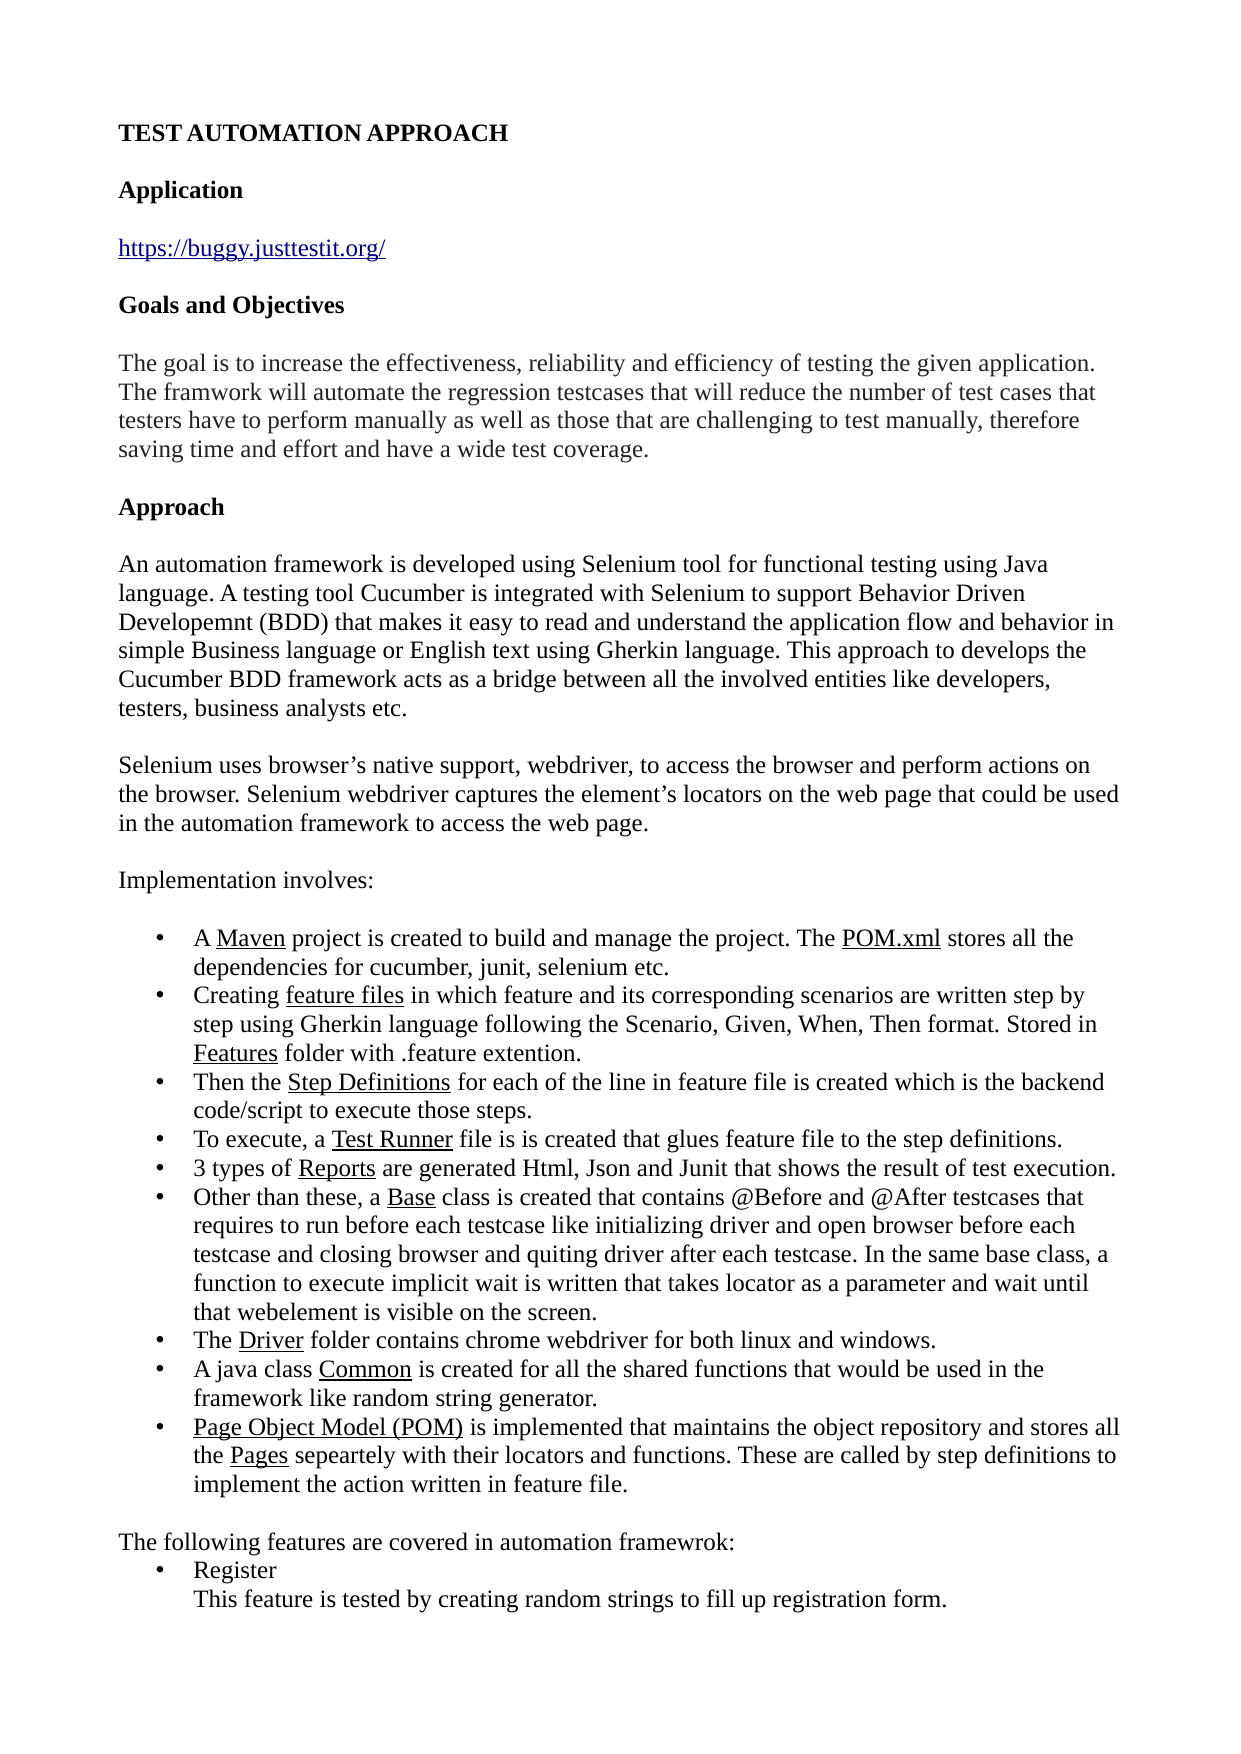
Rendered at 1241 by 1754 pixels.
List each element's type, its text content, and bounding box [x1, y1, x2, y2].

list The Driver folder contains chrome webdriver for both linux and windows. [156, 1326, 1122, 1354]
list Creating feature files in which feature and its corresponding scenarios are written step by step using Gherkin language following the Scenario, Given, When, Then format. Stored in Features folder with .feature extention. [156, 981, 1122, 1067]
list Page Object Model (POM) is implemented that maintains the object repository and stores all the Pages sepeartely with their locators and functions. These are called by step definitions to implement the action written in feature file. [156, 1412, 1122, 1498]
text Implementation involves: [118, 866, 1122, 894]
text Goals and Objectives [118, 291, 1122, 319]
list To execute, a Test Runner file is is created that glues feature file to the step definitions. [156, 1124, 1122, 1153]
list A java class Common is created for all the shared functions that would be used in the framework like random string generator. [156, 1354, 1122, 1412]
list A Maven project is created to build and manage the project. The POM.xml stores all the dependencies for cucumber, junit, selenium etc. [156, 923, 1122, 981]
list This feature is tested by creating random strings to fill up registration form. [156, 1584, 1122, 1613]
text An automation framework is developed using Selenium tool for functional testing using Java language. A testing tool Cucumber is integrated with Selenium to support Behavior Driven Developemnt (BDD) that makes it easy to read and understand the application flow and behavior in simple Business language or English text using Gherkin language. This approach to develops the Cucumber BDD framework acts as a bridge between all the involved entities like developers, testers, business analysts etc. [118, 549, 1122, 722]
list 3 types of Reports are generated Html, Json and Junit that shows the result of test execution. [156, 1153, 1122, 1182]
text Approach [118, 492, 1122, 521]
text Application [118, 176, 1122, 204]
text https://buggy.justtestit.org/ [118, 233, 1122, 262]
list Then the Step Definitions for each of the line in feature file is created which is the backend code/script to execute those steps. [156, 1067, 1122, 1124]
text The goal is to increase the effectiveness, reliability and efficiency of testing the given application. The framwork will automate the regression testcases that will reduce the number of test cases that testers have to perform manually as well as those that are challenging to test manually, therefore saving time and effort and have a wide test coverage. [118, 348, 1122, 463]
text TEST AUTOMATION APPROACH [118, 118, 1122, 147]
list Other than these, a Base class is created that contains @Before and @After testcases that requires to run before each testcase like initializing driver and open browser before each testcase and closing browser and quiting driver after each testcase. In the same base class, a function to execute implicit wait is written that takes locator as a parameter and wait until that webelement is visible on the screen. [156, 1182, 1122, 1326]
list Register [156, 1556, 1122, 1584]
text Selenium uses browser’s native support, webdriver, to access the browser and perform actions on the browser. Selenium webdriver captures the element’s locators on the web page that could be used in the automation framework to access the web page. [118, 751, 1122, 837]
text The following features are covered in automation framewrok: [118, 1527, 1122, 1556]
